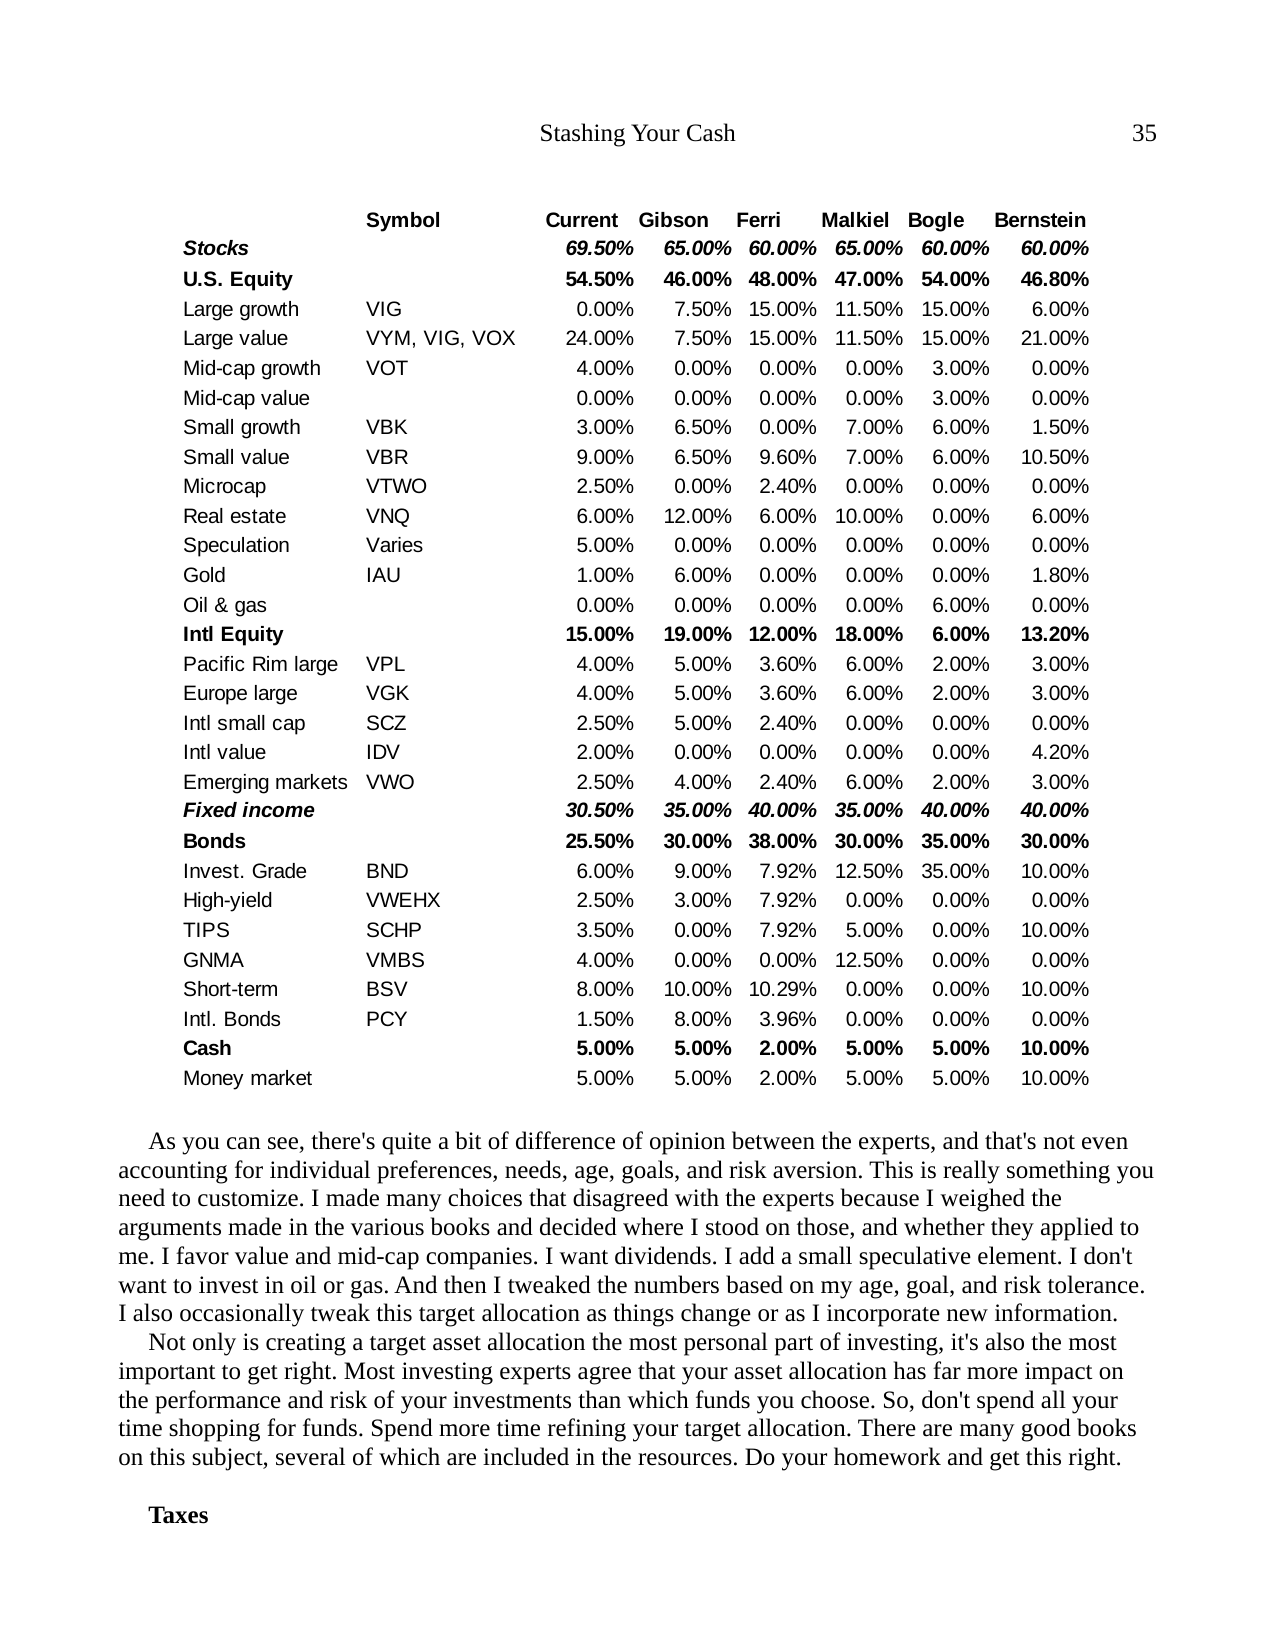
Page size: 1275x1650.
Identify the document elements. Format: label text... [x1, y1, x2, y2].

text Taxes [118, 1500, 1157, 1528]
text Not only is creating a target asset allocation the most personal part of investing, it's also the most important to get right. Most investing experts agree that your asset allocation has far more impact on the performance and risk of your investments than which funds you choose. So, don't spend all your time shopping for funds. Spend more time refining your target allocation. There are many good books on this subject, several of which are included in the resources. Do your homework and get this right. [118, 1327, 1157, 1471]
text As you can see, there's quite a bit of difference of opinion between the experts, and that's not even accounting for individual preferences, needs, age, goals, and risk aversion. This is really something you need to customize. I made many choices that disagreed with the experts because I weighed the arguments made in the various books and decided where I stood on those, and whether they applied to me. I favor value and mid-cap companies. I want dividends. I add a small speculative element. I don't want to invest in oil or gas. And then I tweaked the numbers based on my age, goal, and risk tolerance. I also occasionally tweak this target allocation as things change or as I incorporate new information. [118, 1126, 1157, 1327]
